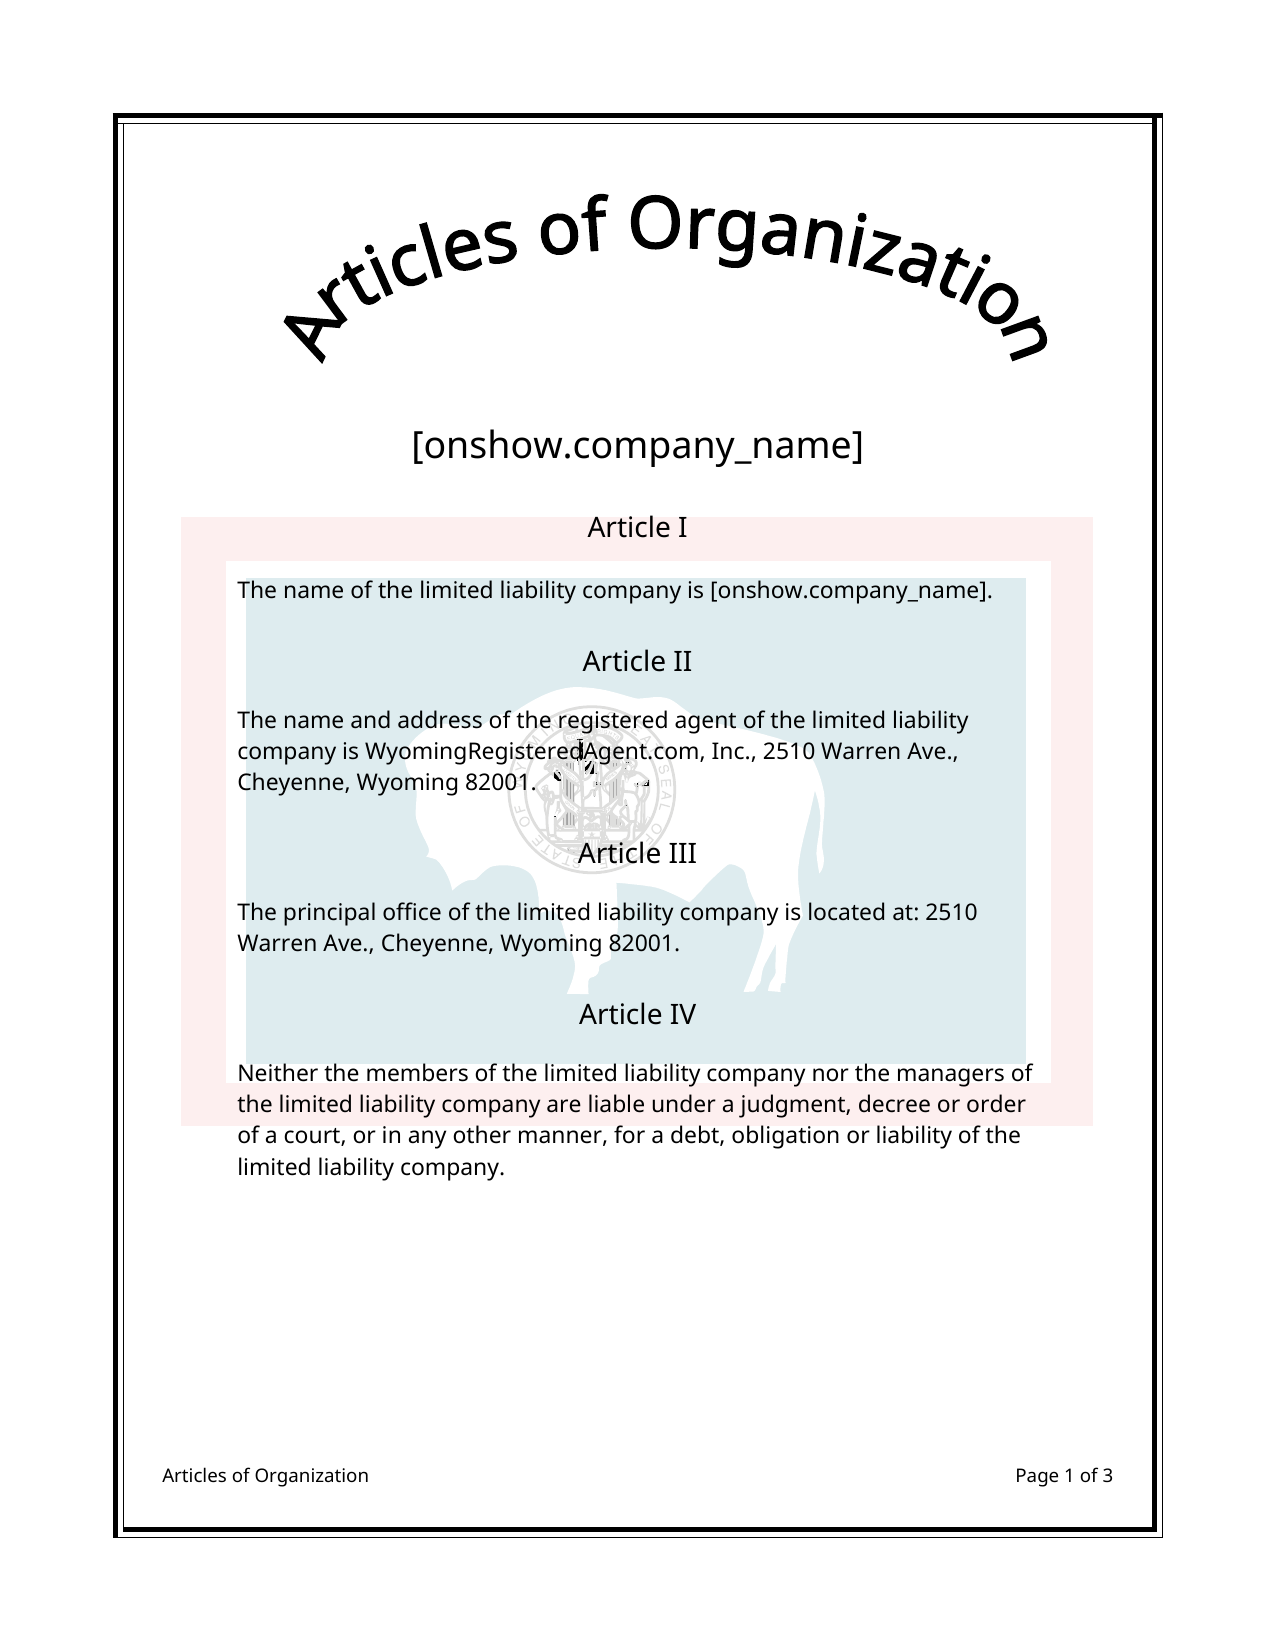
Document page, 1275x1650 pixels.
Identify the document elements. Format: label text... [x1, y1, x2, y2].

text Article III [237, 834, 1038, 872]
text Article II [237, 642, 1038, 680]
text The principal office of the limited liability company is located at: 2510 Warren Ave., Cheyenne, Wyoming 82001. [237, 896, 1038, 958]
text The name of the limited liability company is [onshow.company_name]. [237, 574, 1038, 606]
text Article IV [237, 994, 1038, 1033]
text Article I [237, 507, 1038, 546]
text Neither the members of the limited liability company nor the managers of the limited liability company are liable under a judgment, decree or order of a court, or in any other manner, for a debt, obligation or liability of the limited liability company. [237, 1057, 1038, 1182]
text [onshow.company_name] [162, 419, 1113, 470]
text The name and address of the registered agent of the limited liability company is WyomingRegisteredAgent.com, Inc., 2510 Warren Ave., Cheyenne, Wyoming 82001. [237, 704, 1038, 798]
